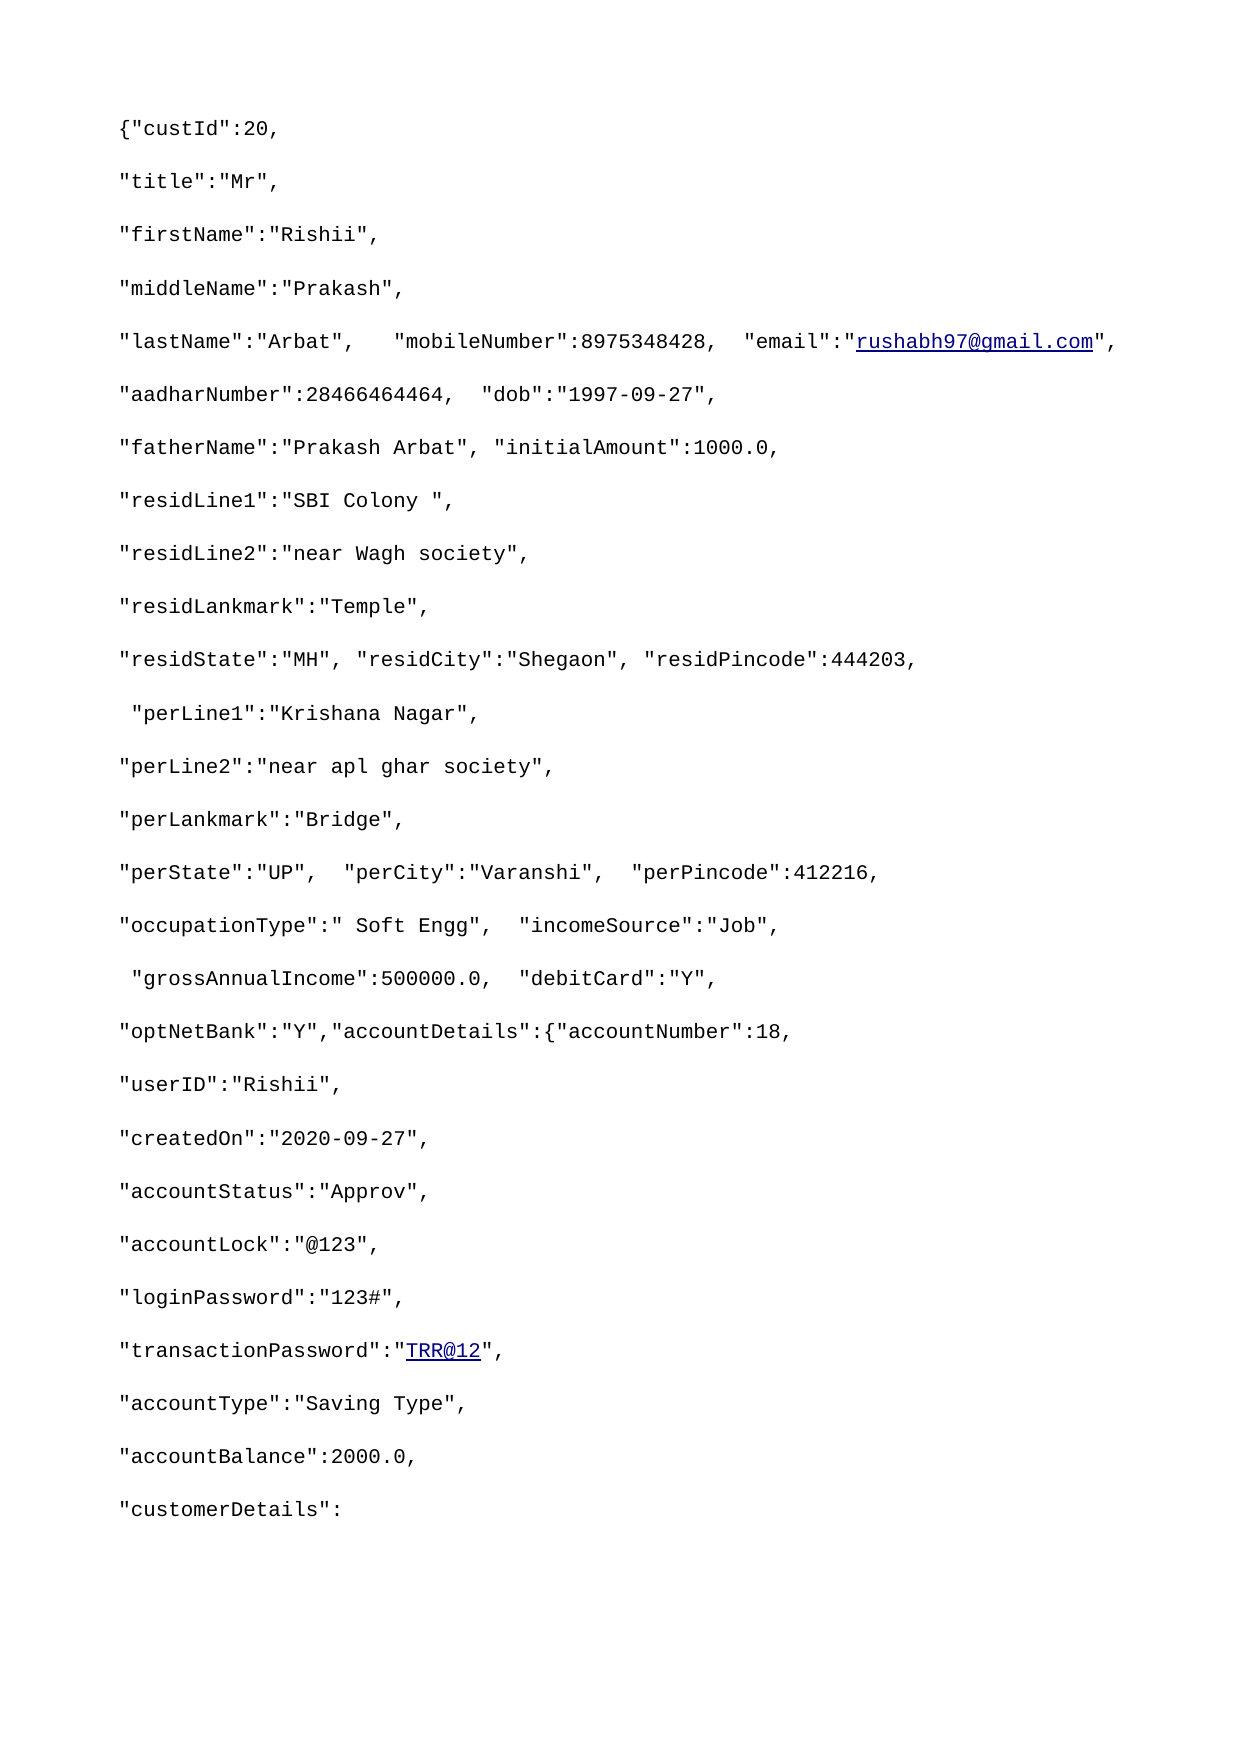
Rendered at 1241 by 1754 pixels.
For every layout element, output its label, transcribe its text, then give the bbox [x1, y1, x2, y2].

text "middleName":"Prakash", [118, 277, 1122, 301]
text "optNetBank":"Y","accountDetails":{"accountNumber":18, [118, 1021, 1122, 1045]
text {"custId":20, [118, 118, 1122, 142]
text "accountType":"Saving Type", [118, 1393, 1122, 1417]
text "accountBalance":2000.0, [118, 1446, 1122, 1470]
text "aadharNumber":28466464464, "dob":"1997-09-27", [118, 384, 1122, 407]
text "lastName":"Arbat", "mobileNumber":8975348428, "email":"rushabh97@gmail.com", [118, 331, 1122, 354]
text "fatherName":"Prakash Arbat", "initialAmount":1000.0, [118, 437, 1122, 461]
text "grossAnnualIncome":500000.0, "debitCard":"Y", [118, 968, 1122, 992]
text "accountLock":"@123", [118, 1234, 1122, 1257]
text "createdOn":"2020-09-27", [118, 1127, 1122, 1151]
text "occupationType":" Soft Engg", "incomeSource":"Job", [118, 915, 1122, 939]
text "perLine2":"near apl ghar society", [118, 756, 1122, 779]
text "residState":"MH", "residCity":"Shegaon", "residPincode":444203, [118, 649, 1122, 673]
text "residLine1":"SBI Colony ", [118, 490, 1122, 514]
text "perLankmark":"Bridge", [118, 809, 1122, 832]
text "firstName":"Rishii", [118, 224, 1122, 248]
text "title":"Mr", [118, 171, 1122, 195]
text "loginPassword":"123#", [118, 1287, 1122, 1311]
text "perState":"UP", "perCity":"Varanshi", "perPincode":412216, [118, 862, 1122, 886]
text "residLine2":"near Wagh society", [118, 543, 1122, 567]
text "residLankmark":"Temple", [118, 596, 1122, 620]
text "userID":"Rishii", [118, 1074, 1122, 1098]
text "customerDetails": [118, 1499, 1122, 1523]
text "accountStatus":"Approv", [118, 1181, 1122, 1204]
text "transactionPassword":"TRR@12", [118, 1340, 1122, 1364]
text "perLine1":"Krishana Nagar", [118, 702, 1122, 726]
